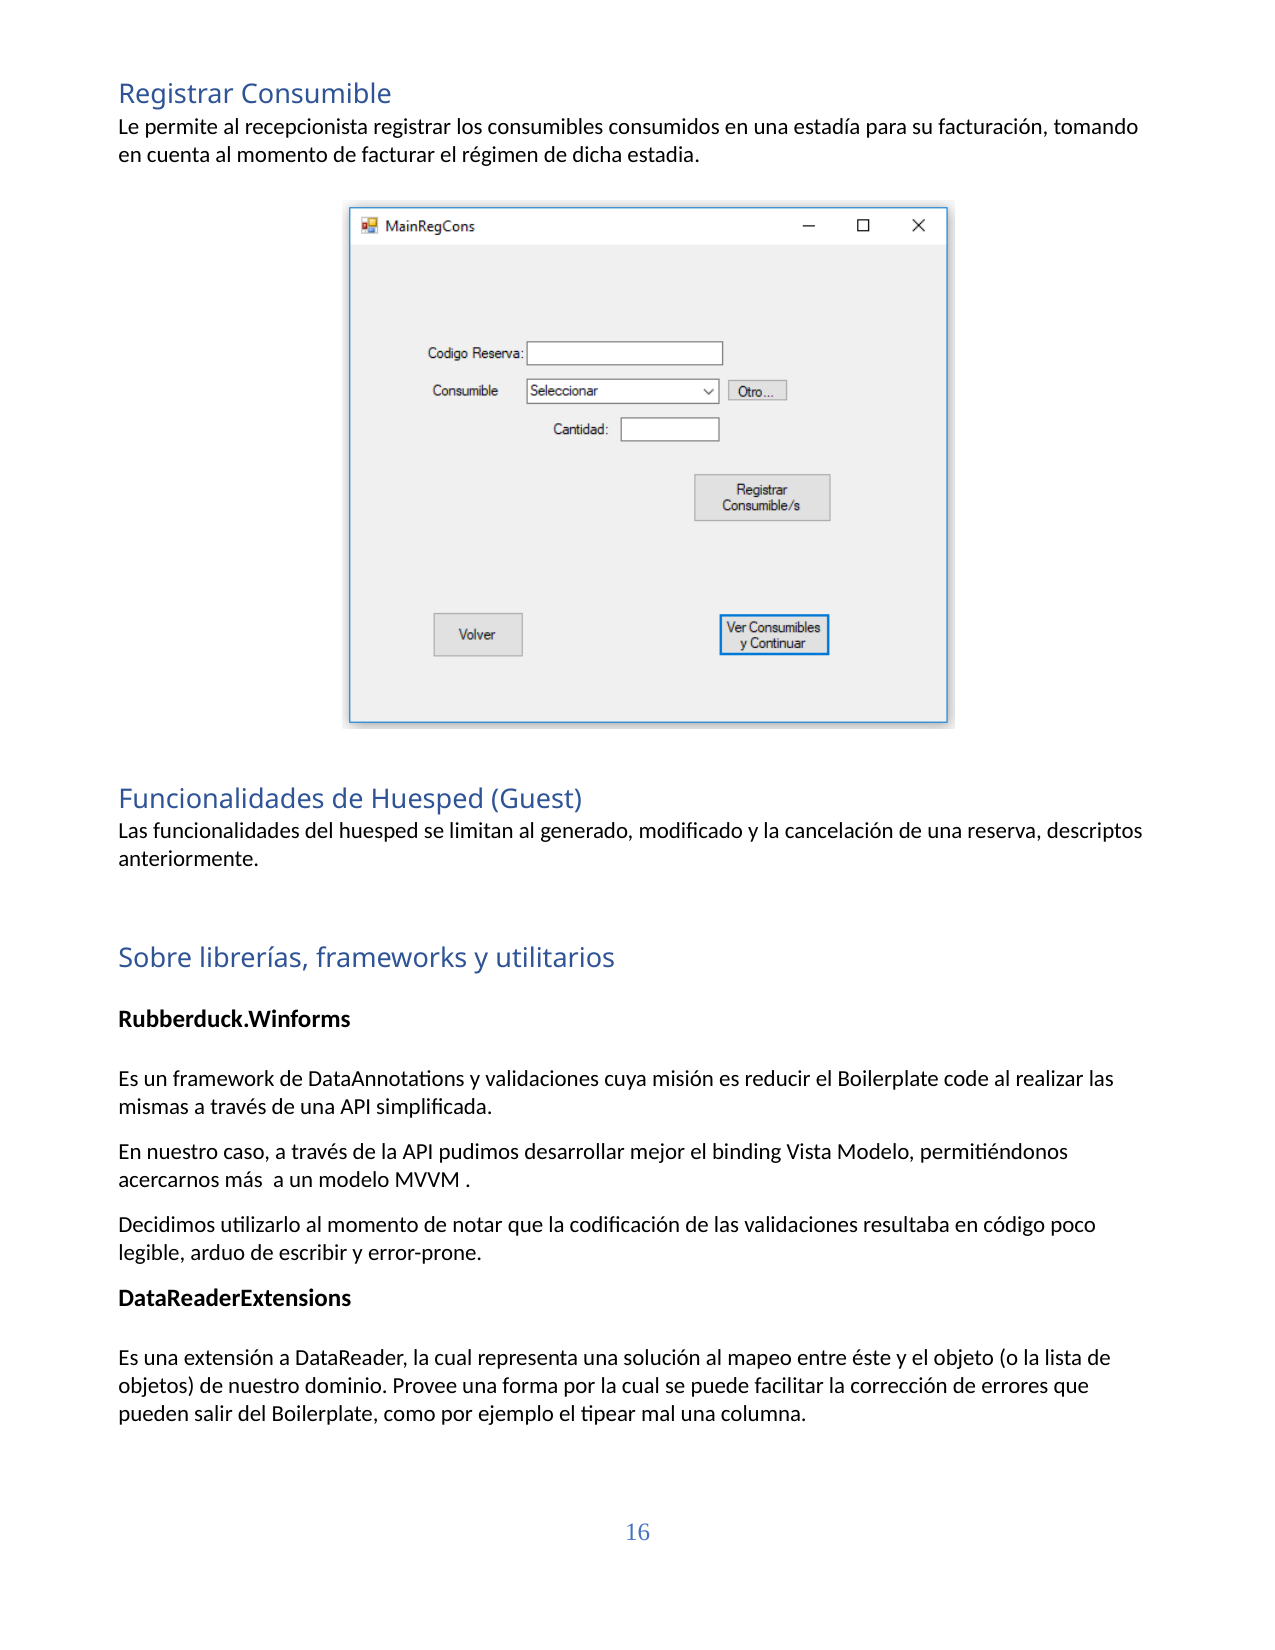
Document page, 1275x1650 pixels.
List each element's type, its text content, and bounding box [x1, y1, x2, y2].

text Las funcionalidades del huesped se limitan al generado, modificado y la cancelación de una reserva, descriptos anteriormente. [118, 816, 1157, 872]
text DataReaderExtensions [118, 1282, 1157, 1313]
text Es una extensión a DataReader, la cual representa una solución al mapeo entre éste y el objeto (o la lista de objetos) de nuestro dominio. Provee una forma por la cual se puede facilitar la corrección de errores que pueden salir del Boilerplate, como por ejemplo el tipear mal una columna. [118, 1343, 1157, 1427]
text Es un framework de DataAnnotations y validaciones cuya misión es reducir el Boilerplate code al realizar las mismas a través de una API simplificada. [118, 1064, 1157, 1120]
text Rubberduck.Winforms [118, 1003, 1157, 1034]
subtitle Funcionalidades de Huesped (Guest) [118, 779, 1157, 816]
text Decidimos utilizarlo al momento de notar que la codificación de las validaciones resultaba en código poco legible, arduo de escribir y error-prone. [118, 1210, 1157, 1266]
text Le permite al recepcionista registrar los consumibles consumidos en una estadía para su facturación, tomando en cuenta al momento de facturar el régimen de dicha estadia. [118, 112, 1157, 168]
text En nuestro caso, a través de la API pudimos desarrollar mejor el binding Vista Modelo, permitiéndonos acercarnos más a un modelo MVVM . [118, 1137, 1157, 1193]
subtitle Sobre librerías, frameworks y utilitarios [118, 938, 1157, 975]
subtitle Registrar Consumible [118, 75, 1157, 112]
